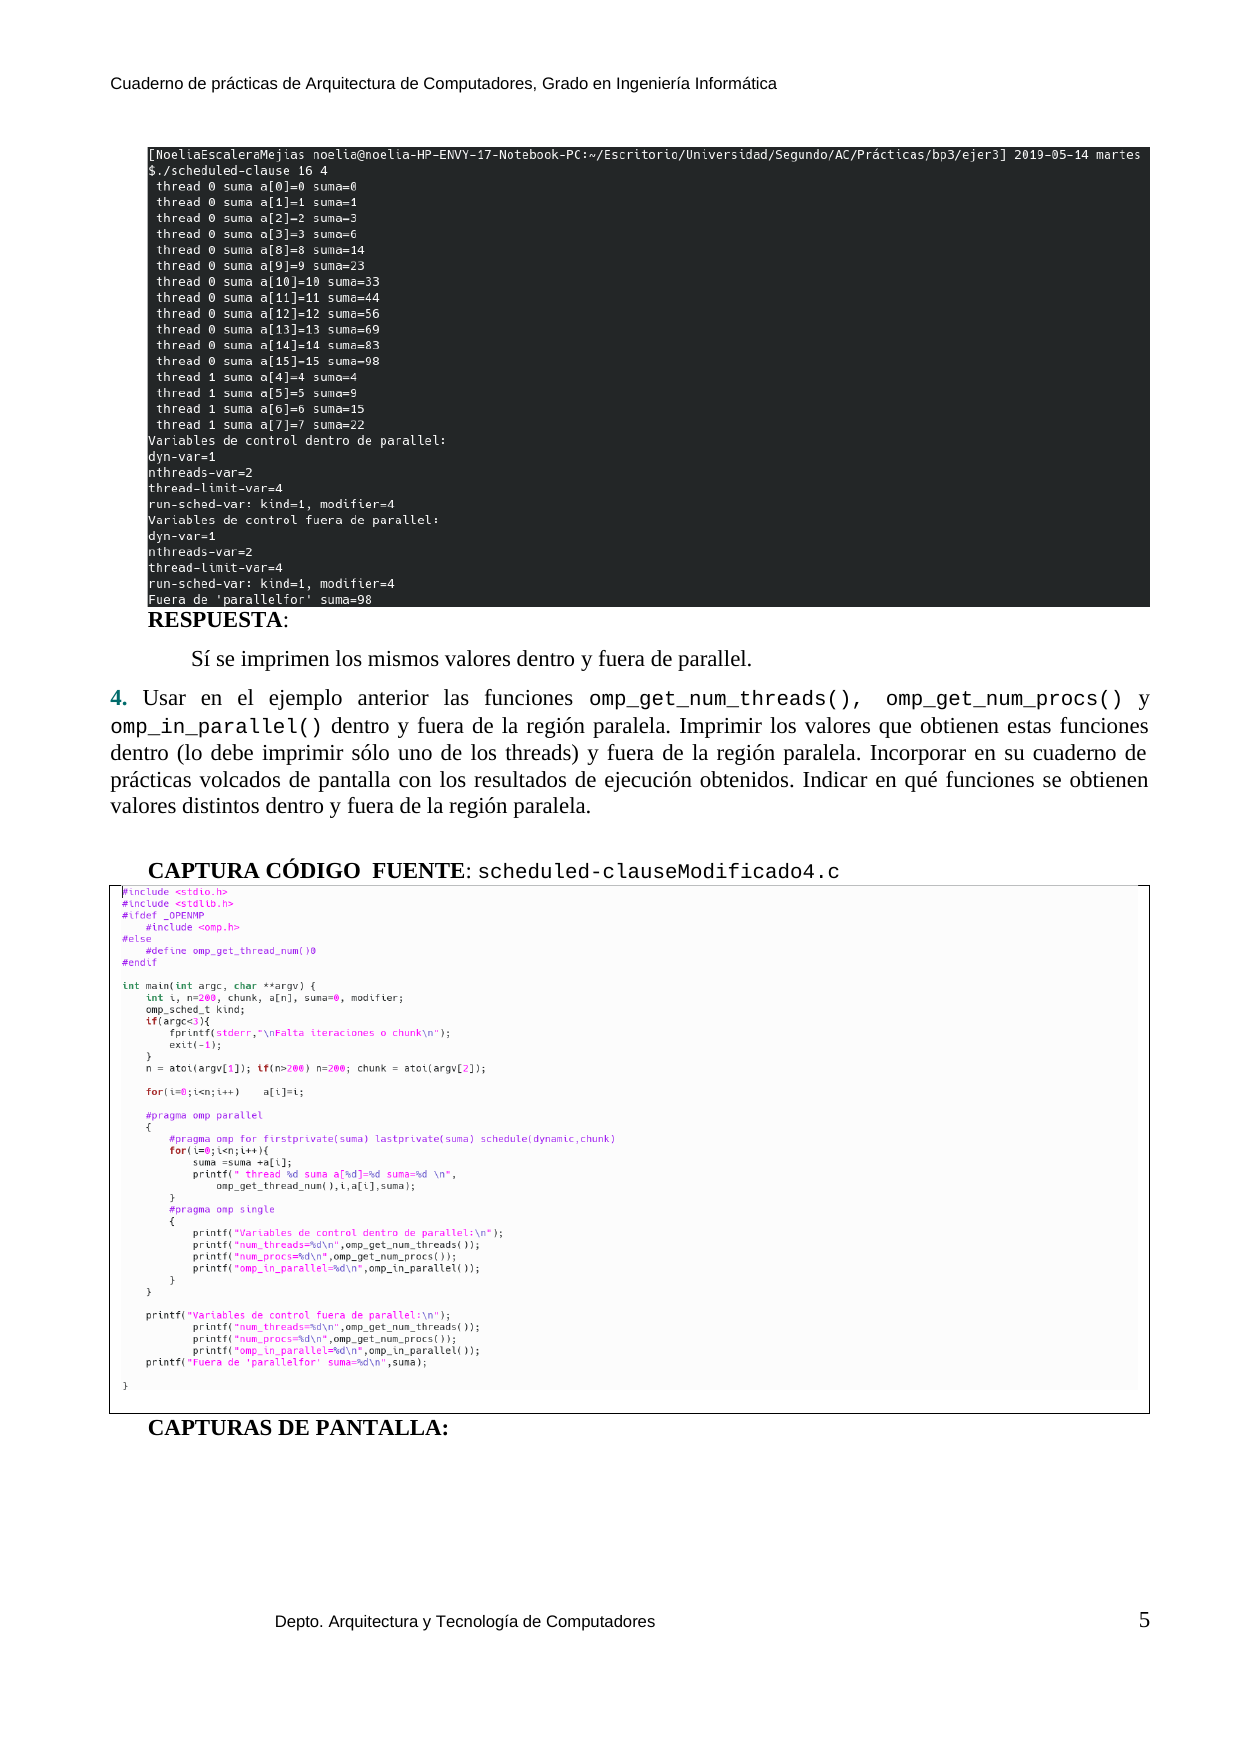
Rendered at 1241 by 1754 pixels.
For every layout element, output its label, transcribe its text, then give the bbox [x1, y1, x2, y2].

table_header [110, 886, 1149, 1412]
picture [147, 147, 1150, 607]
list Sí se imprimen los mismos valores dentro y fuera de parallel. [185, 645, 1150, 672]
text CAPTURA CÓDIGO FUENTE: scheduled-clauseModificado4.c [148, 857, 1150, 885]
list 4. Usar en el ejemplo anterior las funciones omp_get_num_threads(), omp_get_num_procs() y omp_in_parallel() dentro y fuera de la región paralela. Imprimir los valores que obtienen estas funciones dentro (lo debe imprimir sólo uno de los threads) y fuera de la región paralela. Incorporar en su cuaderno de prácticas volcados de pantalla con los resultados de ejecución obtenidos. Indicar en qué funciones se obtienen valores distintos dentro y fuera de la región paralela. [110, 684, 1150, 818]
picture [121, 885, 1139, 1390]
text RESPUESTA: [148, 607, 1150, 633]
text CAPTURAS DE PANTALLA: [148, 1414, 1150, 1440]
